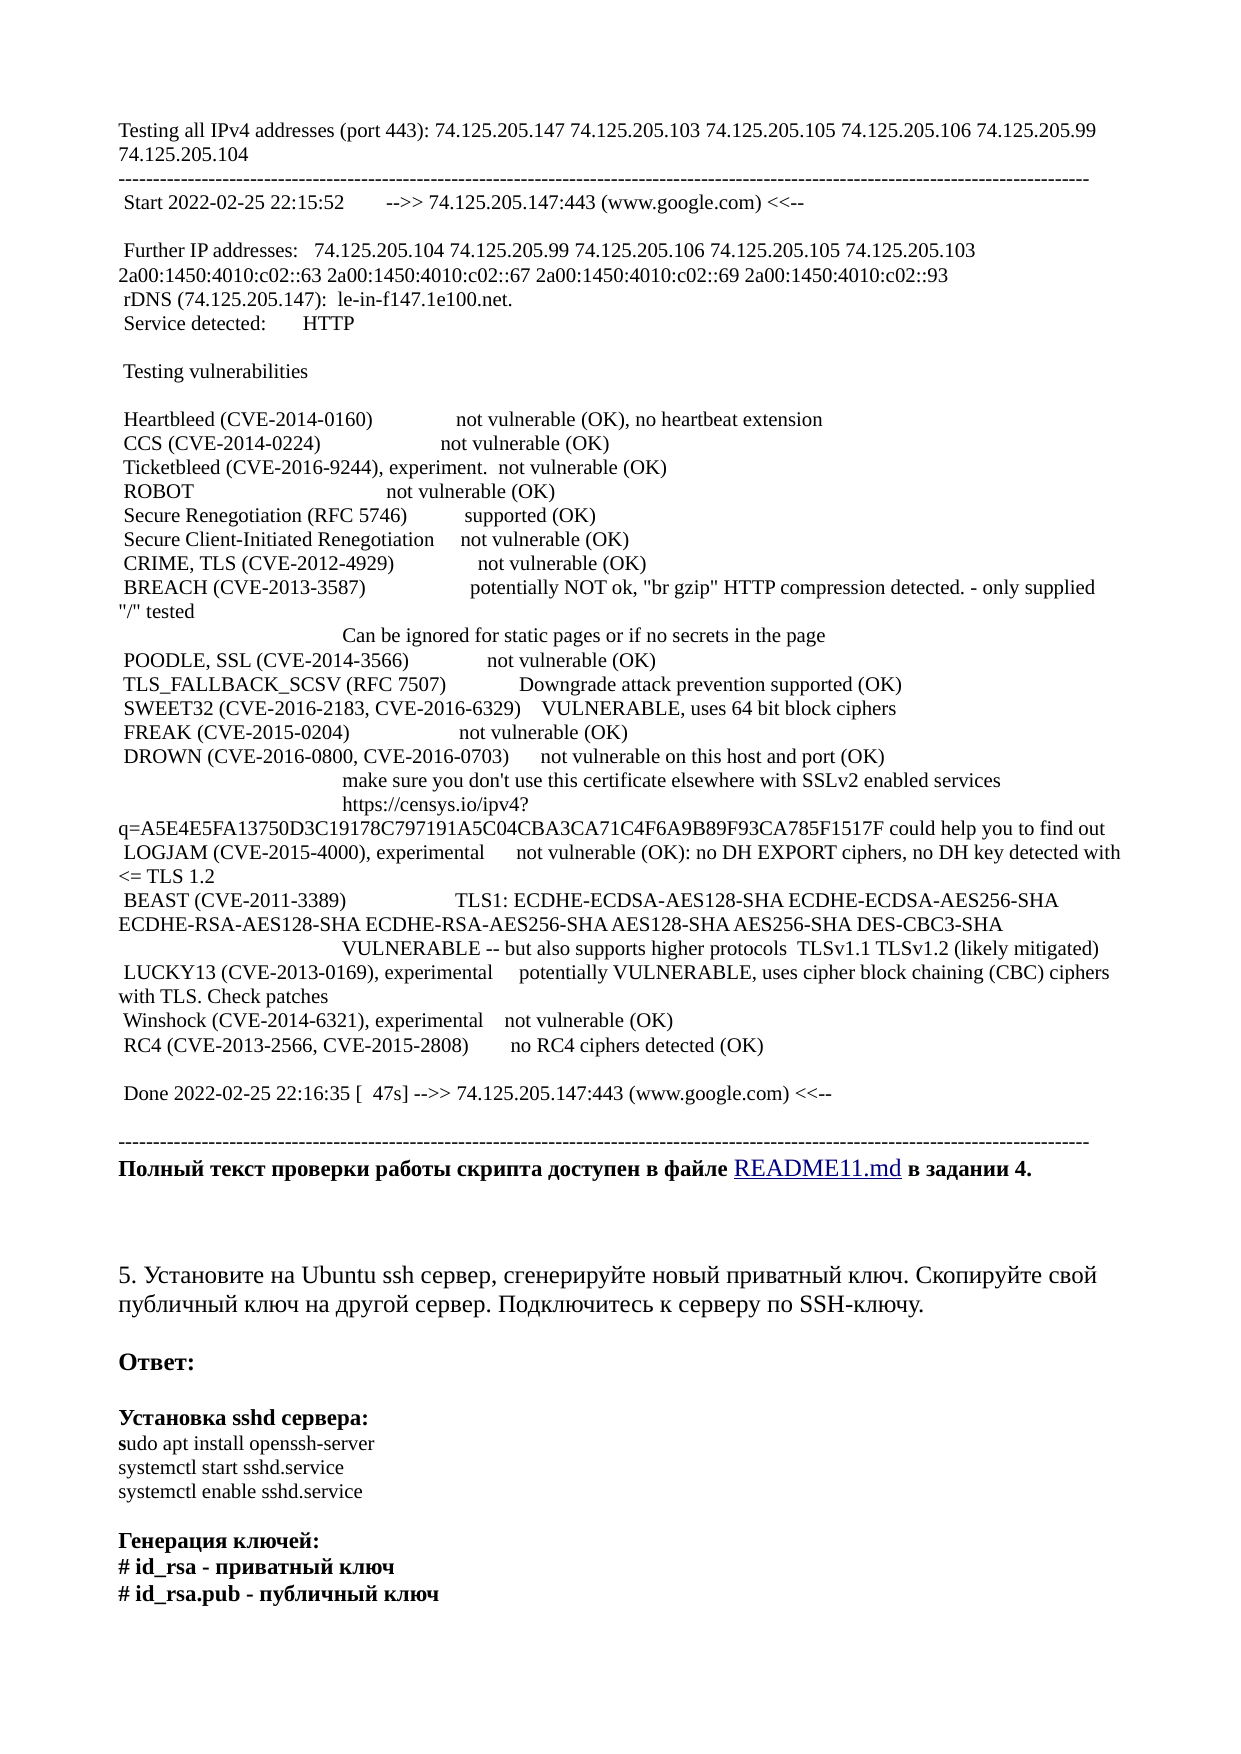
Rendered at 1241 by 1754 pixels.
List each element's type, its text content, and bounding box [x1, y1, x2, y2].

text LUCKY13 (CVE-2013-0169), experimental potentially VULNERABLE, uses cipher block chaining (CBC) ciphers with TLS. Check patches [118, 960, 1122, 1008]
text Winshock (CVE-2014-6321), experimental not vulnerable (OK) [118, 1008, 1122, 1032]
text BREACH (CVE-2013-3587) potentially NOT ok, "br gzip" HTTP compression detected. - only supplied "/" tested [118, 575, 1122, 623]
text Can be ignored for static pages or if no secrets in the page [118, 623, 1122, 647]
text DROWN (CVE-2016-0800, CVE-2016-0703) not vulnerable on this host and port (OK) [118, 744, 1122, 768]
text CRIME, TLS (CVE-2012-4929) not vulnerable (OK) [118, 551, 1122, 575]
text 5. Установите на Ubuntu ssh сервер, сгенерируйте новый приватный ключ. Скопируйте свой публичный ключ на другой сервер. Подключитесь к серверу по SSH-ключу. [118, 1261, 1122, 1318]
text Heartbleed (CVE-2014-0160) not vulnerable (OK), no heartbeat extension [118, 407, 1122, 431]
text systemctl enable sshd.service [118, 1479, 1122, 1503]
text -------------------------------------------------------------------------------------------------------------------------------------------- [118, 1129, 1122, 1153]
text rDNS (74.125.205.147): le-in-f147.1e100.net. [118, 287, 1122, 311]
text VULNERABLE -- but also supports higher protocols TLSv1.1 TLSv1.2 (likely mitigated) [118, 936, 1122, 960]
text Генерация ключей: [118, 1527, 1122, 1553]
text RC4 (CVE-2013-2566, CVE-2015-2808) no RC4 ciphers detected (OK) [118, 1032, 1122, 1057]
text Testing all IPv4 addresses (port 443): 74.125.205.147 74.125.205.103 74.125.205.105 74.125.205.106 74.125.205.99 74.125.205.104 [118, 118, 1122, 166]
text Secure Renegotiation (RFC 5746) supported (OK) [118, 503, 1122, 527]
text Secure Client-Initiated Renegotiation not vulnerable (OK) [118, 527, 1122, 551]
text Further IP addresses: 74.125.205.104 74.125.205.99 74.125.205.106 74.125.205.105 74.125.205.103 2a00:1450:4010:c02::63 2a00:1450:4010:c02::67 2a00:1450:4010:c02::69 2a00:1450:4010:c02::93 [118, 238, 1122, 287]
text Service detected: HTTP [118, 311, 1122, 335]
text systemctl start sshd.service [118, 1455, 1122, 1479]
text LOGJAM (CVE-2015-4000), experimental not vulnerable (OK): no DH EXPORT ciphers, no DH key detected with <= TLS 1.2 [118, 840, 1122, 888]
text Start 2022-02-25 22:15:52 -->> 74.125.205.147:443 (www.google.com) <<-- [118, 190, 1122, 214]
text Done 2022-02-25 22:16:35 [ 47s] -->> 74.125.205.147:443 (www.google.com) <<-- [118, 1081, 1122, 1105]
text https://censys.io/ipv4?q=A5E4E5FA13750D3C19178C797191A5C04CBA3CA71C4F6A9B89F93CA785F1517F could help you to find out [118, 792, 1122, 840]
text POODLE, SSL (CVE-2014-3566) not vulnerable (OK) [118, 647, 1122, 672]
text Ответ: [118, 1347, 1122, 1376]
text # id_rsa - приватный ключ [118, 1553, 1122, 1580]
text FREAK (CVE-2015-0204) not vulnerable (OK) [118, 720, 1122, 744]
text sudo apt install openssh-server [118, 1431, 1122, 1455]
text CCS (CVE-2014-0224) not vulnerable (OK) [118, 431, 1122, 455]
text Полный текст проверки работы скрипта доступен в файле README11.md в задании 4. [118, 1153, 1122, 1182]
text Testing vulnerabilities [118, 359, 1122, 383]
text SWEET32 (CVE-2016-2183, CVE-2016-6329) VULNERABLE, uses 64 bit block ciphers [118, 696, 1122, 720]
text Установка sshd сервера: [118, 1404, 1122, 1431]
text BEAST (CVE-2011-3389) TLS1: ECDHE-ECDSA-AES128-SHA ECDHE-ECDSA-AES256-SHA ECDHE-RSA-AES128-SHA ECDHE-RSA-AES256-SHA AES128-SHA AES256-SHA DES-CBC3-SHA [118, 888, 1122, 936]
text make sure you don't use this certificate elsewhere with SSLv2 enabled services [118, 768, 1122, 792]
text Ticketbleed (CVE-2016-9244), experiment. not vulnerable (OK) [118, 455, 1122, 479]
text -------------------------------------------------------------------------------------------------------------------------------------------- [118, 166, 1122, 190]
text # id_rsa.pub - публичный ключ [118, 1580, 1122, 1606]
text ROBOT not vulnerable (OK) [118, 479, 1122, 503]
text TLS_FALLBACK_SCSV (RFC 7507) Downgrade attack prevention supported (OK) [118, 672, 1122, 696]
